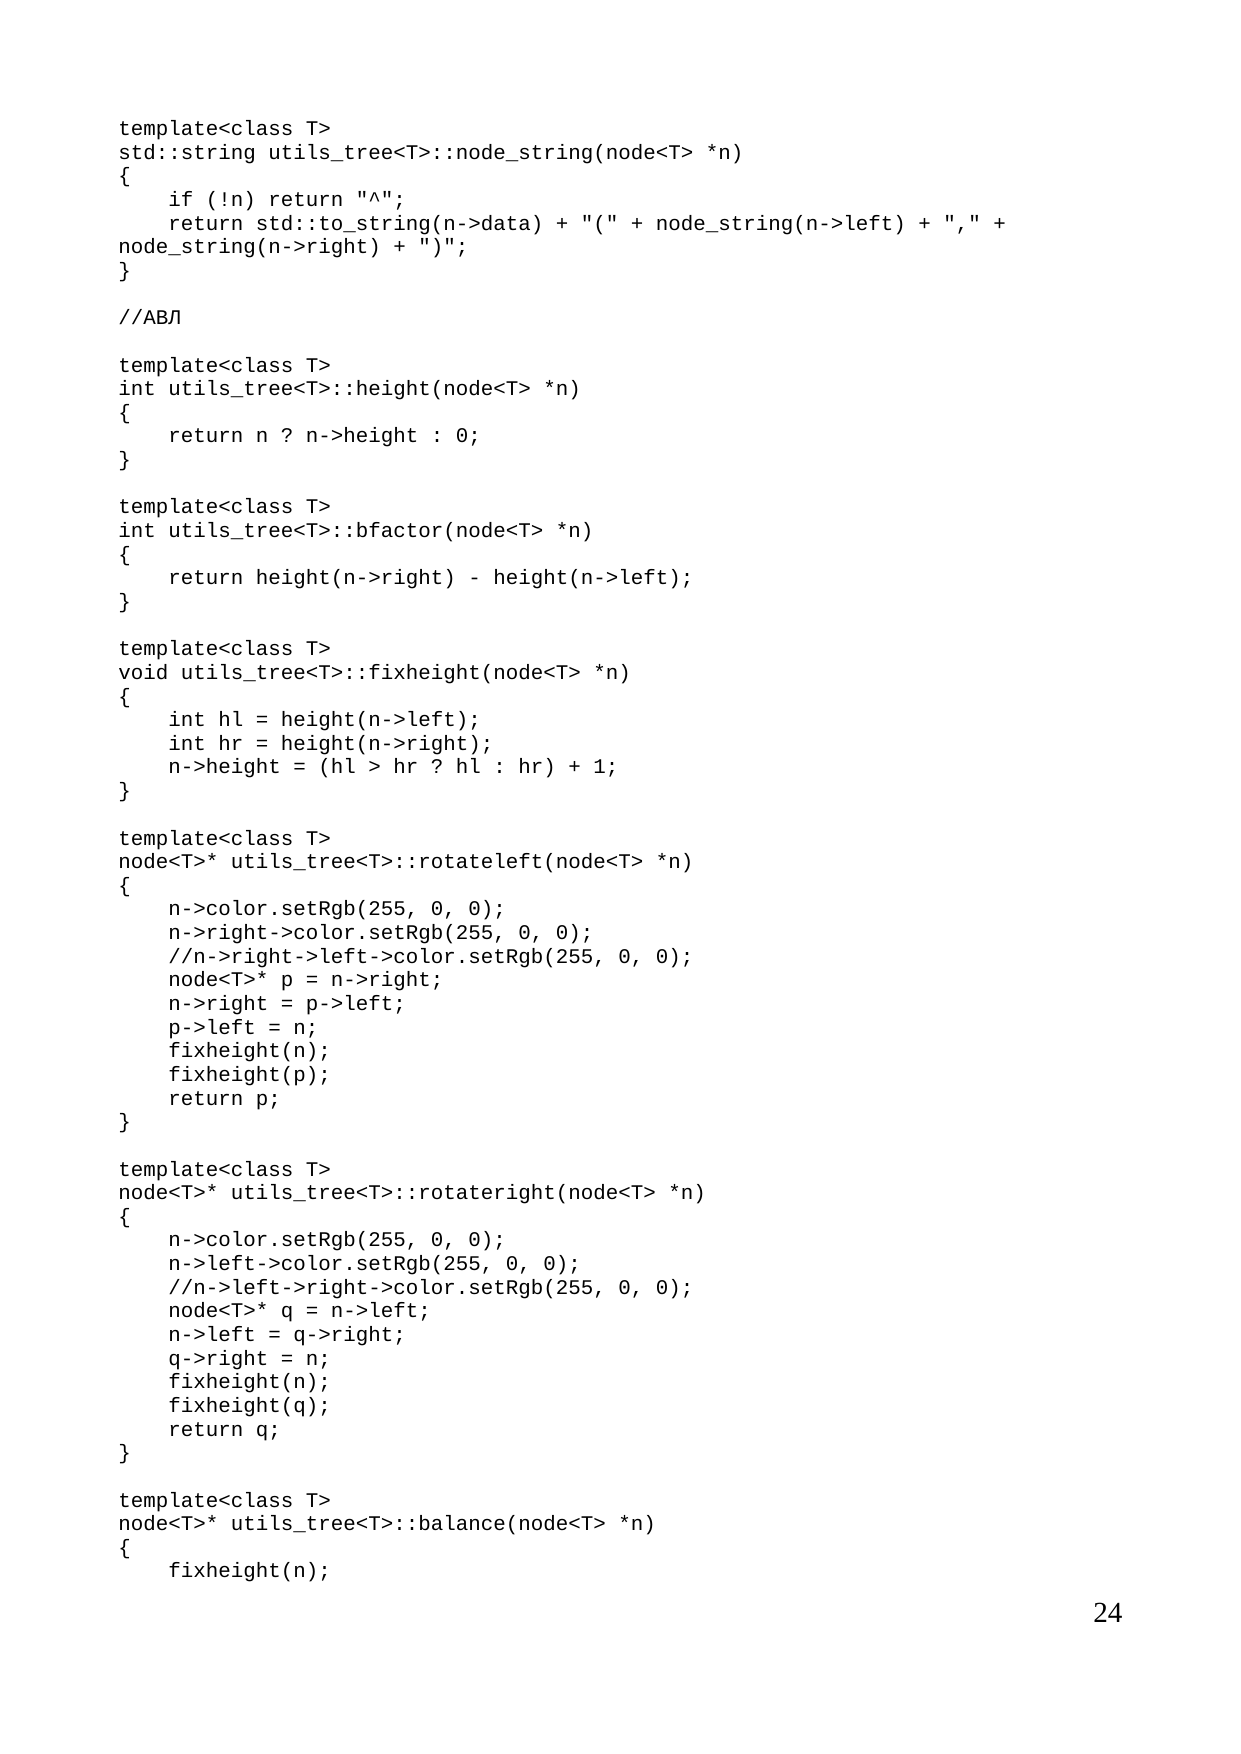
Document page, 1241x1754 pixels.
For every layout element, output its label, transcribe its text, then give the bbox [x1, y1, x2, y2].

text n->left->color.setRgb(255, 0, 0); [118, 1253, 1122, 1277]
text { [118, 402, 1122, 426]
text fixheight(n); [118, 1561, 1122, 1584]
text template<class T> [118, 1158, 1122, 1182]
text template<class T> [118, 118, 1122, 142]
text node<T>* p = n->right; [118, 969, 1122, 993]
text return height(n->right) - height(n->left); [118, 567, 1122, 591]
text if (!n) return "^"; [118, 189, 1122, 213]
text node<T>* utils_tree<T>::rotateleft(node<T> *n) [118, 851, 1122, 875]
text template<class T> [118, 496, 1122, 520]
text } [118, 780, 1122, 804]
text { [118, 875, 1122, 898]
text template<class T> [118, 1489, 1122, 1513]
text template<class T> [118, 827, 1122, 851]
text int hl = height(n->left); [118, 709, 1122, 733]
text n->height = (hl > hr ? hl : hr) + 1; [118, 757, 1122, 780]
text q->right = n; [118, 1348, 1122, 1371]
text { [118, 686, 1122, 709]
text { [118, 165, 1122, 189]
text n->color.setRgb(255, 0, 0); [118, 898, 1122, 922]
text void utils_tree<T>::fixheight(node<T> *n) [118, 662, 1122, 686]
text return n ? n->height : 0; [118, 426, 1122, 449]
text template<class T> [118, 638, 1122, 662]
text n->right->color.setRgb(255, 0, 0); [118, 922, 1122, 946]
text } [118, 1111, 1122, 1135]
text } [118, 449, 1122, 473]
text //АВЛ [118, 307, 1122, 331]
text return p; [118, 1088, 1122, 1111]
text node<T>* q = n->left; [118, 1300, 1122, 1324]
text } [118, 1442, 1122, 1466]
text std::string utils_tree<T>::node_string(node<T> *n) [118, 142, 1122, 165]
text { [118, 544, 1122, 567]
text } [118, 260, 1122, 284]
text fixheight(n); [118, 1371, 1122, 1395]
text p->left = n; [118, 1017, 1122, 1040]
text //n->left->right->color.setRgb(255, 0, 0); [118, 1277, 1122, 1300]
text int hr = height(n->right); [118, 733, 1122, 757]
text { [118, 1206, 1122, 1229]
text fixheight(q); [118, 1395, 1122, 1419]
text } [118, 591, 1122, 615]
text fixheight(n); [118, 1040, 1122, 1064]
text //n->right->left->color.setRgb(255, 0, 0); [118, 946, 1122, 969]
text return std::to_string(n->data) + "(" + node_string(n->left) + "," + node_string(n->right) + ")"; [118, 213, 1122, 260]
text fixheight(p); [118, 1064, 1122, 1088]
text template<class T> [118, 354, 1122, 378]
text { [118, 1537, 1122, 1561]
text n->left = q->right; [118, 1324, 1122, 1348]
text int utils_tree<T>::height(node<T> *n) [118, 378, 1122, 402]
text int utils_tree<T>::bfactor(node<T> *n) [118, 520, 1122, 544]
text return q; [118, 1419, 1122, 1442]
text n->right = p->left; [118, 993, 1122, 1017]
text node<T>* utils_tree<T>::balance(node<T> *n) [118, 1513, 1122, 1537]
text node<T>* utils_tree<T>::rotateright(node<T> *n) [118, 1182, 1122, 1206]
text n->color.setRgb(255, 0, 0); [118, 1229, 1122, 1253]
